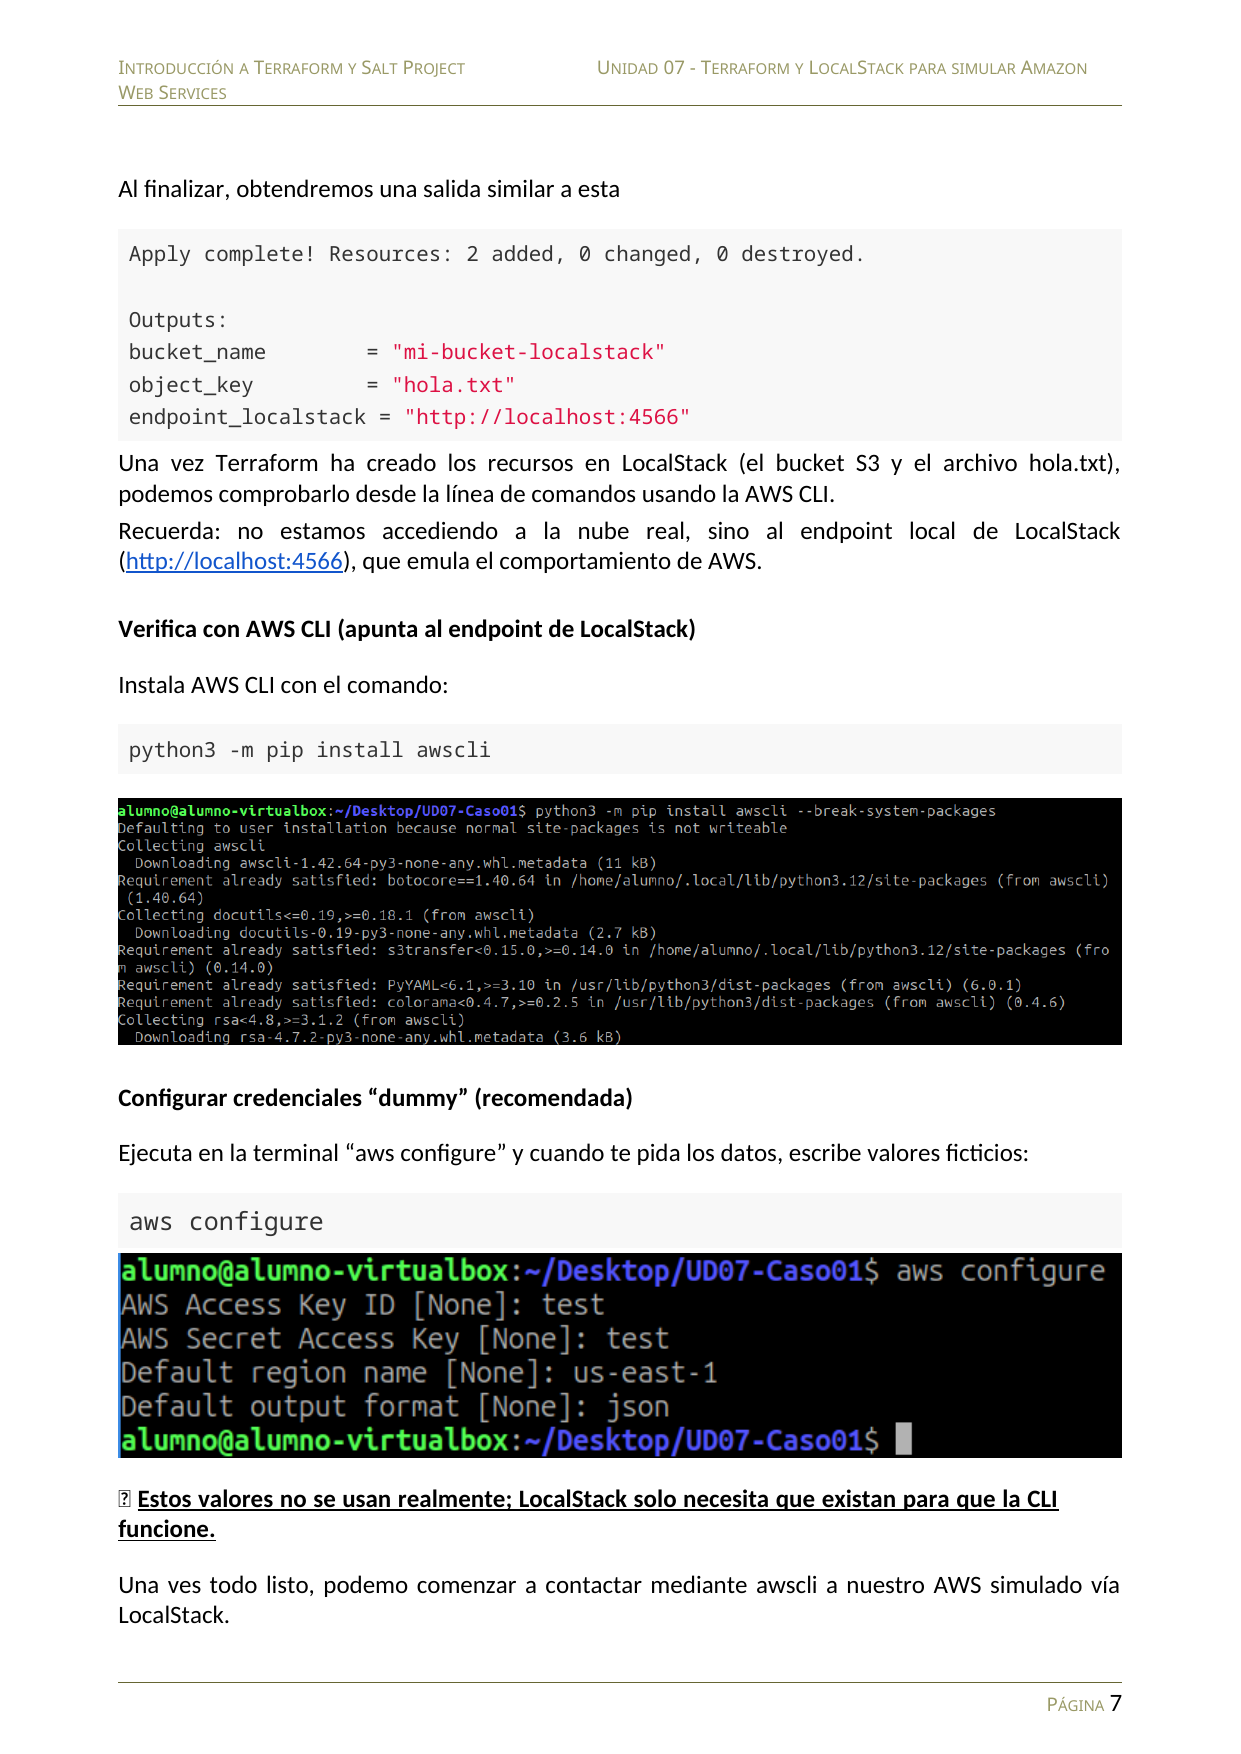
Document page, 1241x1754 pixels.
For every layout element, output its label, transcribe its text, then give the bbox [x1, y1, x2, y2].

text Configurar credenciales “dummy” (recomendada) [118, 1082, 1122, 1112]
picture [118, 1253, 1122, 1458]
picture [118, 798, 1122, 1045]
text Verifica con AWS CLI (apunta al endpoint de LocalStack) [118, 613, 1122, 644]
text Una ves todo listo, podemo comenzar a contactar mediante awscli a nuestro AWS simulado vía LocalStack. [118, 1569, 1122, 1630]
text Una vez Terraform ha creado los recursos en LocalStack (el bucket S3 y el archivo hola.txt), podemos comprobarlo desde la línea de comandos usando la AWS CLI. [118, 447, 1122, 508]
text Recuerda: no estamos accediendo a la nube real, sino al endpoint local de LocalStack (http://localhost:4566), que emula el comportamiento de AWS. [118, 515, 1122, 576]
text Instala AWS CLI con el comando: [118, 669, 1060, 699]
table_header Apply complete! Resources: 2 added, 0 changed, 0 destroyed. Outputs: bucket_name = "mi-bucket-localstack" object_key = "hola.txt" endpoint_localstack = "http://localhost:4566" [118, 229, 1122, 441]
text Ejecuta en la terminal “aws configure” y cuando te pida los datos, escribe valores ficticios: [118, 1137, 1122, 1168]
text Al finalizar, obtendremos una salida similar a esta [118, 173, 1122, 204]
table_header python3 -m pip install awscli [118, 724, 1122, 774]
table_header aws configure [118, 1193, 1122, 1248]
text 💡 Estos valores no se usan realmente; LocalStack solo necesita que existan para que la CLI funcione. [118, 1483, 1060, 1544]
